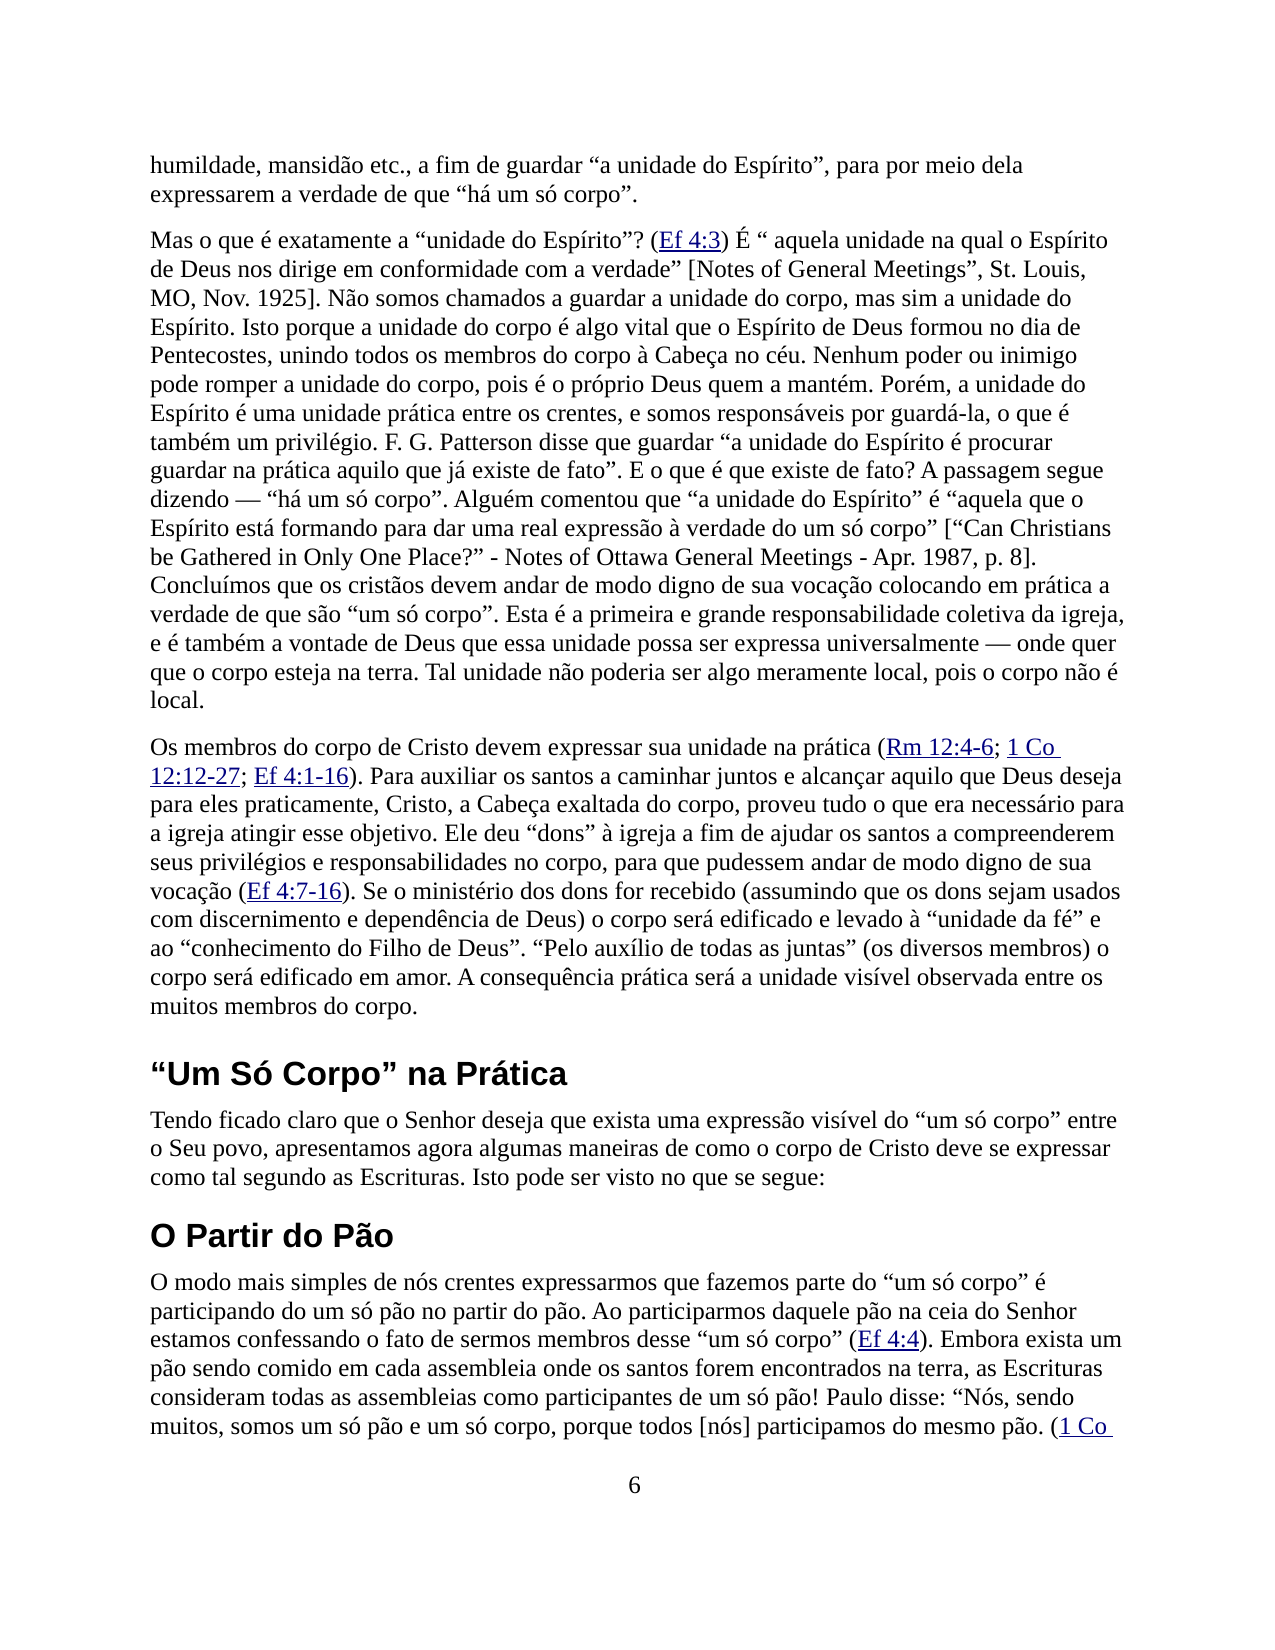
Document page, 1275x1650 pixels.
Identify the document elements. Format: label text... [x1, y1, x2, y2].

text humildade, mansidão etc., a fim de guardar “a unidade do Espírito”, para por meio dela expressarem a verdade de que “há um só corpo”. [150, 150, 1125, 207]
text O modo mais simples de nós crentes expressarmos que fazemos parte do “um só corpo” é participando do um só pão no partir do pão. Ao participarmos daquele pão na ceia do Senhor estamos confessando o fato de sermos membros desse “um só corpo” (Ef 4:4). Embora exista um pão sendo comido em cada assembleia onde os santos forem encontrados na terra, as Escrituras consideram todas as assembleias como participantes de um só pão! Paulo disse: “Nós, sendo muitos, somos um só pão e um só corpo, porque todos [nós] participamos do mesmo pão. (1 Co [150, 1267, 1125, 1439]
text Os membros do corpo de Cristo devem expressar sua unidade na prática (Rm 12:4-6; 1 Co 12:12-27; Ef 4:1-16). Para auxiliar os santos a caminhar juntos e alcançar aquilo que Deus deseja para eles praticamente, Cristo, a Cabeça exaltada do corpo, proveu tudo o que era necessário para a igreja atingir esse objetivo. Ele deu “dons” à igreja a fim de ajudar os santos a compreenderem seus privilégios e responsabilidades no corpo, para que pudessem andar de modo digno de sua vocação (Ef 4:7-16). Se o ministério dos dons for recebido (assumindo que os dons sejam usados com discernimento e dependência de Deus) o corpo será edificado e levado à “unidade da fé” e ao “conhecimento do Filho de Deus”. “Pelo auxílio de todas as juntas” (os diversos membros) o corpo será edificado em amor. A consequência prática será a unidade visível observada entre os muitos membros do corpo. [150, 732, 1125, 1019]
subtitle O Partir do Pão [150, 1216, 1125, 1254]
text Tendo ficado claro que o Senhor deseja que exista uma expressão visível do “um só corpo” entre o Seu povo, apresentamos agora algumas maneiras de como o corpo de Cristo deve se expressar como tal segundo as Escrituras. Isto pode ser visto no que se segue: [150, 1105, 1125, 1191]
text Mas o que é exatamente a “unidade do Espírito”? (Ef 4:3) É “ aquela unidade na qual o Espírito de Deus nos dirige em conformidade com a verdade” [Notes of General Meetings”, St. Louis, MO, Nov. 1925]. Não somos chamados a guardar a unidade do corpo, mas sim a unidade do Espírito. Isto porque a unidade do corpo é algo vital que o Espírito de Deus formou no dia de Pentecostes, unindo todos os membros do corpo à Cabeça no céu. Nenhum poder ou inimigo pode romper a unidade do corpo, pois é o próprio Deus quem a mantém. Porém, a unidade do Espírito é uma unidade prática entre os crentes, e somos responsáveis por guardá-la, o que é também um privilégio. F. G. Patterson disse que guardar “a unidade do Espírito é procurar guardar na prática aquilo que já existe de fato”. E o que é que existe de fato? A passagem segue dizendo — “há um só corpo”. Alguém comentou que “a unidade do Espírito” é “aquela que o Espírito está formando para dar uma real expressão à verdade do um só corpo” [“Can Christians be Gathered in Only One Place?” - Notes of Ottawa General Meetings - Apr. 1987, p. 8]. Concluímos que os cristãos devem andar de modo digno de sua vocação colocando em prática a verdade de que são “um só corpo”. Esta é a primeira e grande responsabilidade coletiva da igreja, e é também a vontade de Deus que essa unidade possa ser expressa universalmente — onde quer que o corpo esteja na terra. Tal unidade não poderia ser algo meramente local, pois o corpo não é local. [150, 225, 1125, 714]
subtitle “Um Só Corpo” na Prática [150, 1053, 1125, 1092]
